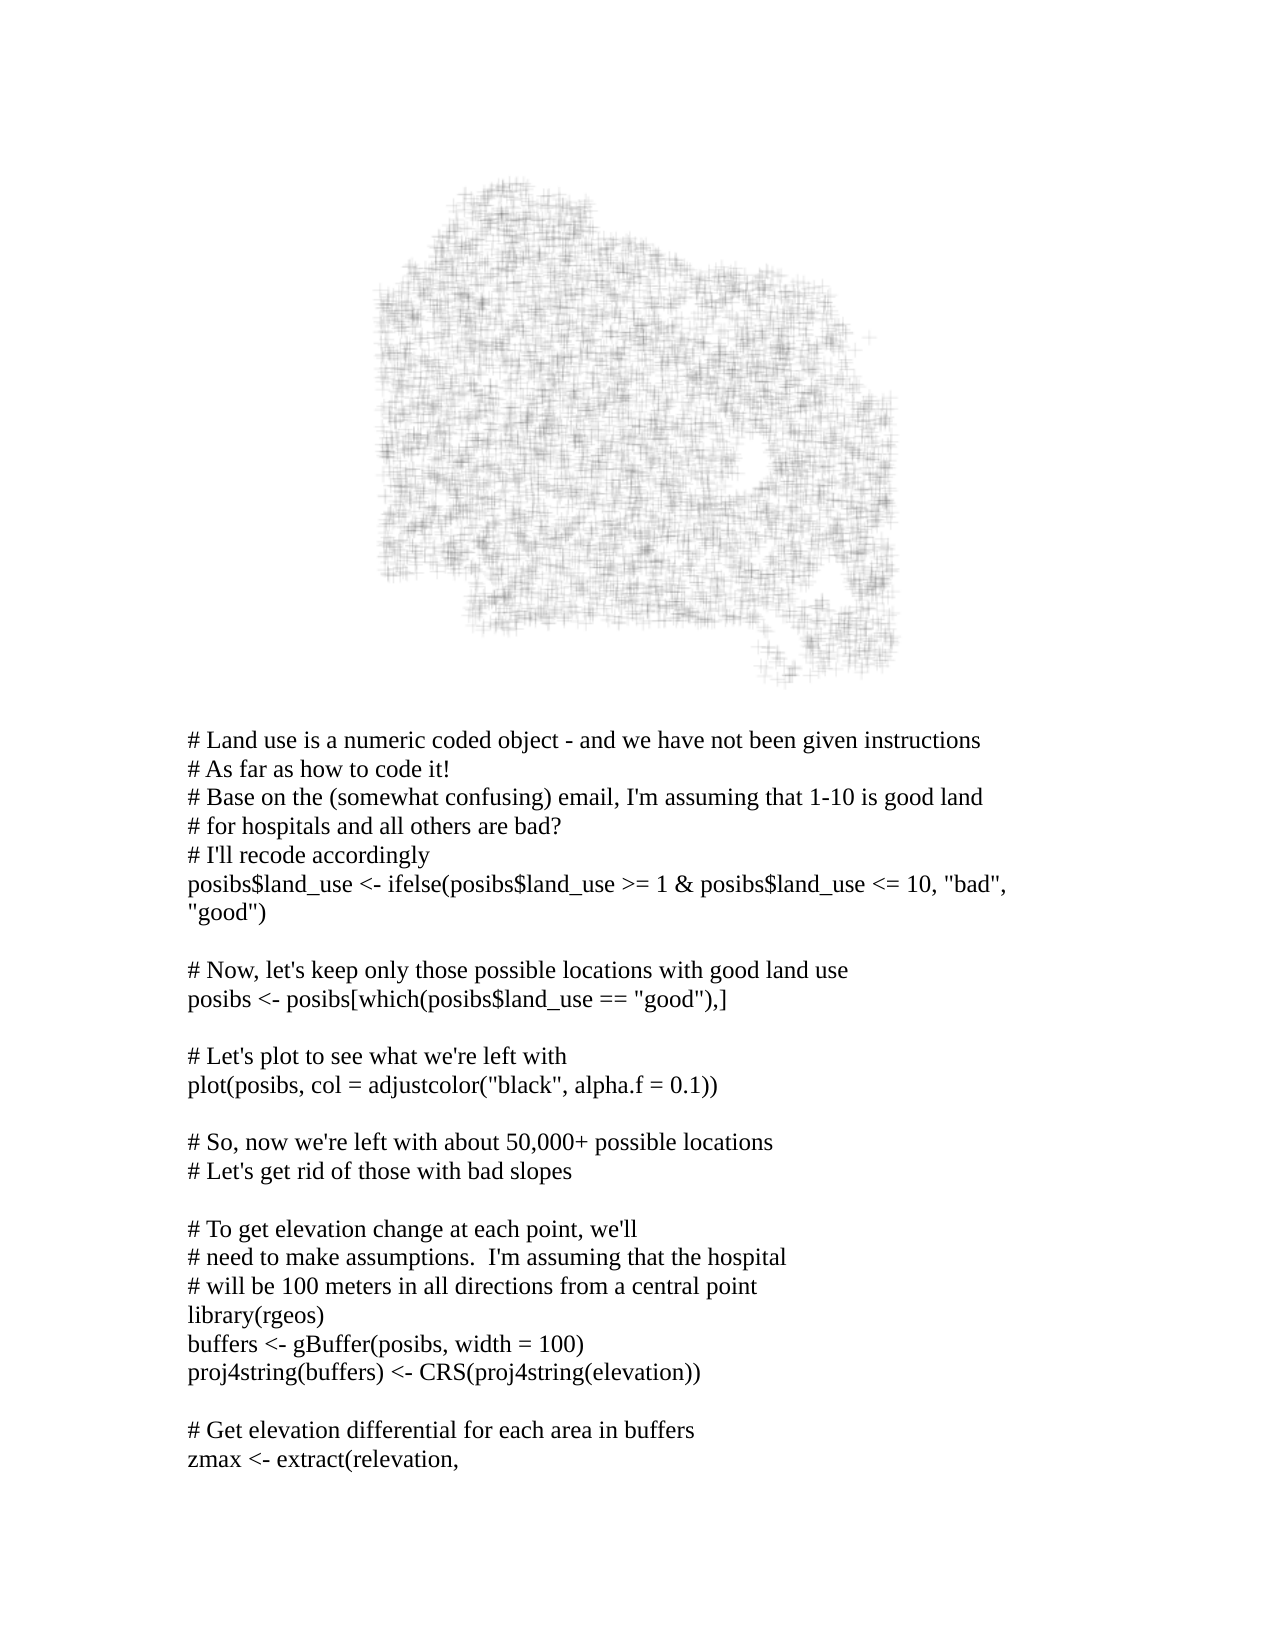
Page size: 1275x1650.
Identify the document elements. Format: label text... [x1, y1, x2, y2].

text library(rgeos) [187, 1300, 1087, 1329]
text proj4string(buffers) <- CRS(proj4string(elevation)) [187, 1357, 1087, 1386]
text zmax <- extract(relevation, [187, 1444, 1087, 1472]
text # Base on the (somewhat confusing) email, I'm assuming that 1-10 is good land [187, 782, 1087, 811]
text # I'll recode accordingly [187, 840, 1087, 869]
text # Get elevation differential for each area in buffers [187, 1415, 1087, 1444]
picture [326, 150, 949, 705]
text # So, now we're left with about 50,000+ possible locations [187, 1127, 1087, 1156]
text posibs$land_use <- ifelse(posibs$land_use >= 1 & posibs$land_use <= 10, "bad", "good") [187, 869, 1087, 926]
text # To get elevation change at each point, we'll [187, 1214, 1087, 1242]
text # need to make assumptions. I'm assuming that the hospital [187, 1242, 1087, 1271]
text buffers <- gBuffer(posibs, width = 100) [187, 1329, 1087, 1357]
text # for hospitals and all others are bad? [187, 811, 1087, 840]
text # Let's get rid of those with bad slopes [187, 1156, 1087, 1185]
text # Let's plot to see what we're left with [187, 1041, 1087, 1070]
text posibs <- posibs[which(posibs$land_use == "good"),] [187, 984, 1087, 1012]
text plot(posibs, col = adjustcolor("black", alpha.f = 0.1)) [187, 1070, 1087, 1099]
text # Land use is a numeric coded object - and we have not been given instructions [187, 725, 1087, 754]
text # As far as how to code it! [187, 754, 1087, 782]
text # will be 100 meters in all directions from a central point [187, 1271, 1087, 1300]
text # Now, let's keep only those possible locations with good land use [187, 955, 1087, 984]
